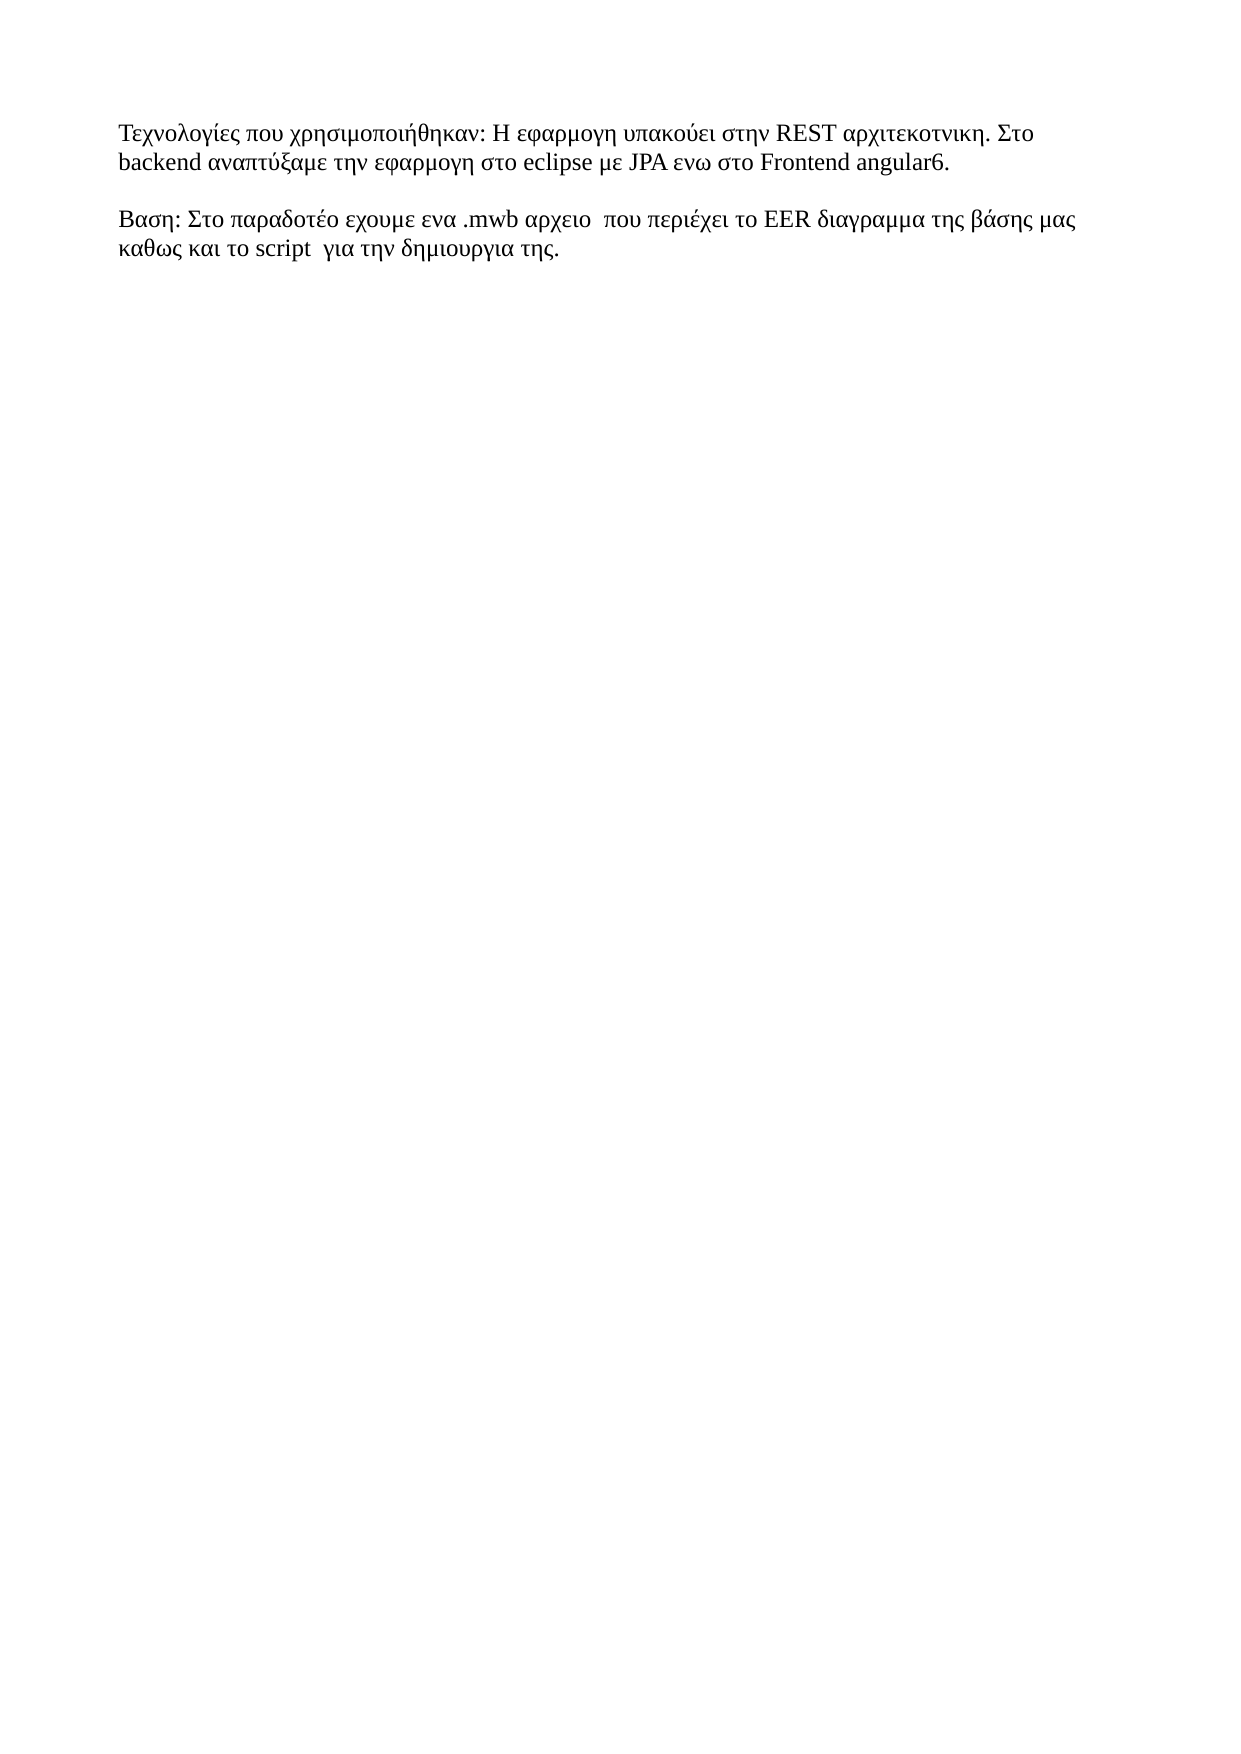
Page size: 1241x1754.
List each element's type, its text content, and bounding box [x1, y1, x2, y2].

text Βαση: Στο παραδοτέο εχουμε ενα .mwb αρχειο που περιέχει το EER διαγραμμα της βάσης μας καθως και το script για την δημιουργια της. [118, 204, 1122, 262]
text Τεχνολογίες που χρησιμοποιήθηκαν: Η εφαρμογη υπακούει στην REST αρχιτεκοτνικη. Στο backend αναπτύξαμε την εφαρμογη στο eclipse με JPA ενω στο Frontend angular6. [118, 118, 1122, 176]
